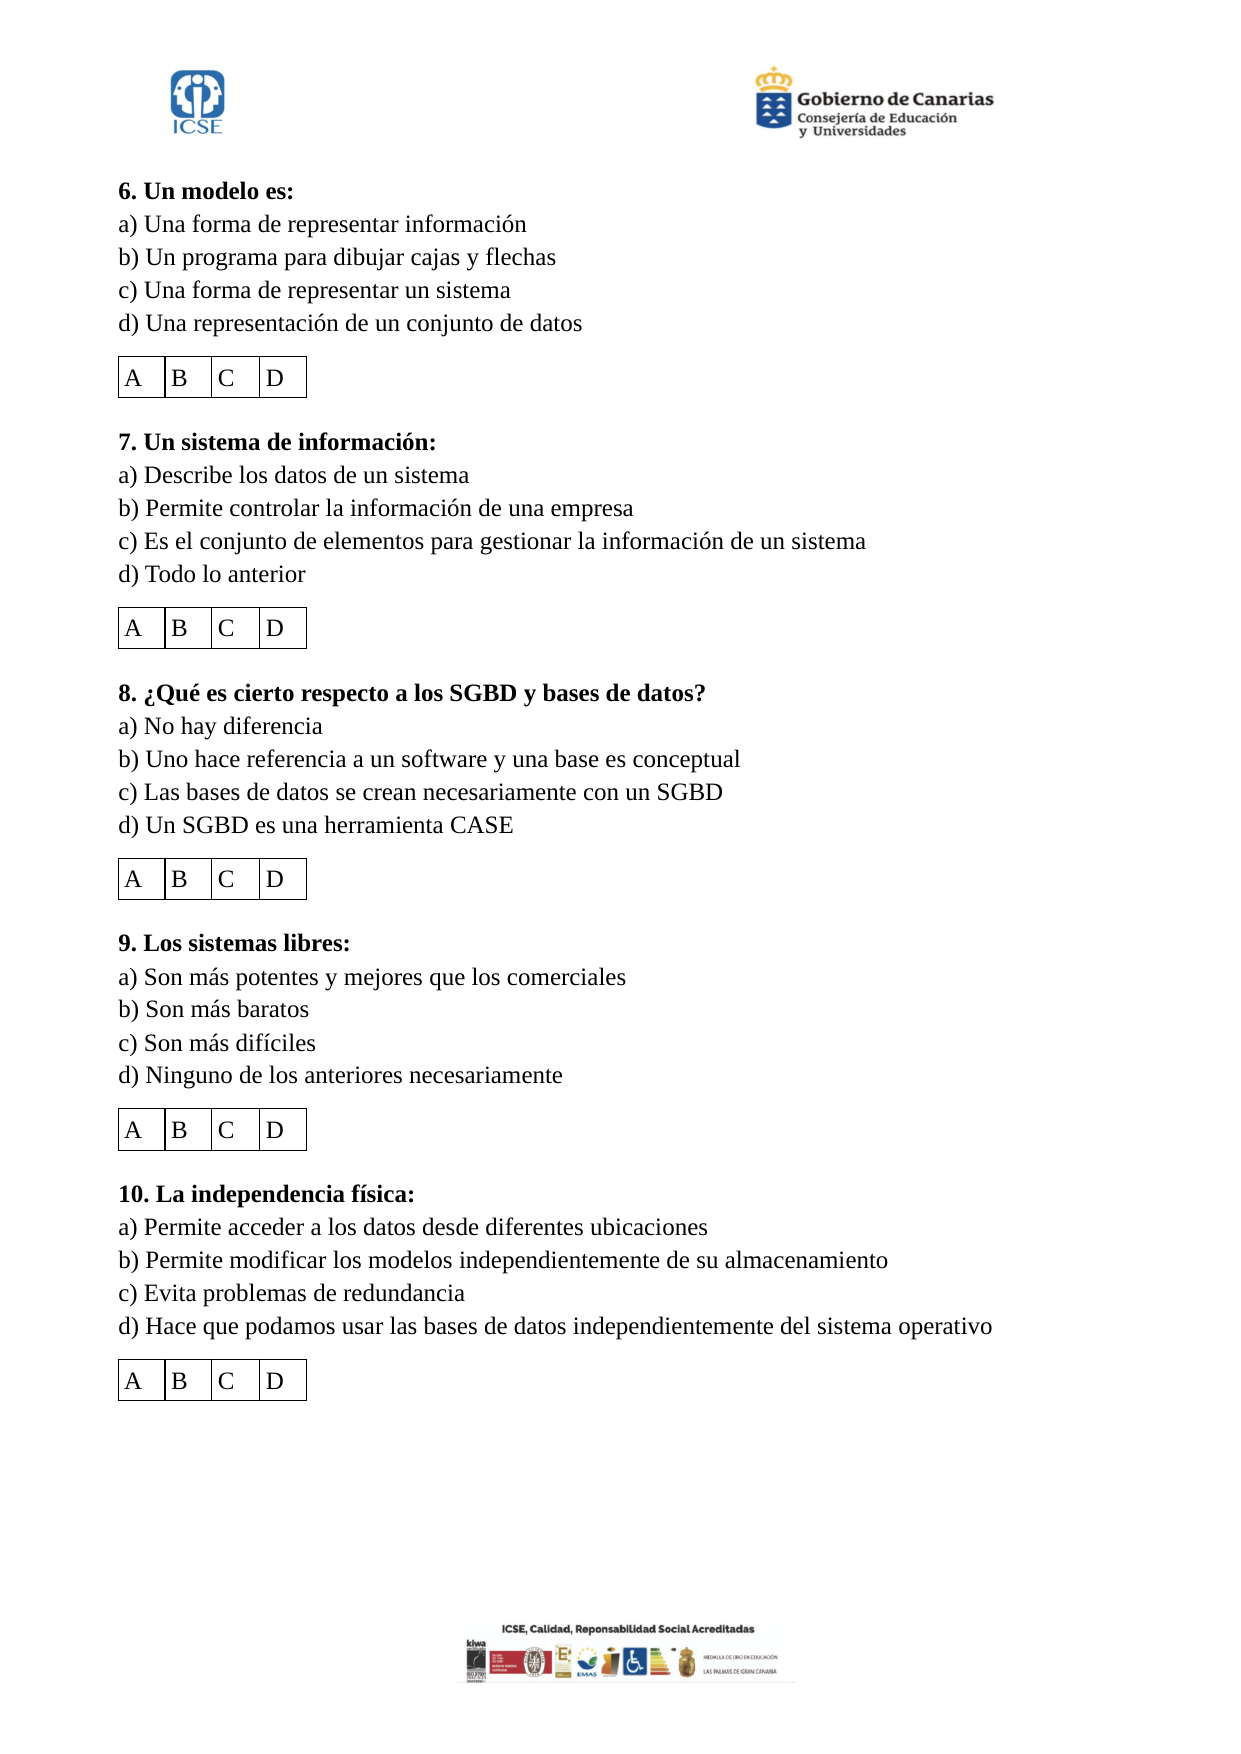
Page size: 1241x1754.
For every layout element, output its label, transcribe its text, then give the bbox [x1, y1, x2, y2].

table_header A [119, 357, 164, 397]
table_header B [166, 1360, 211, 1400]
text 8. ¿Qué es cierto respecto a los SGBD y bases de datos? a) No hay diferencia b) Uno hace referencia a un software y una base es conceptual c) Las bases de datos se crean necesariamente con un SGBD d) Un SGBD es una herramienta CASE [118, 678, 1122, 839]
table_header A [119, 859, 164, 899]
table_header B [166, 859, 211, 899]
table_header B [166, 357, 211, 397]
table_header C [212, 1109, 259, 1149]
table_header D [260, 1109, 306, 1149]
table_header B [166, 1109, 211, 1149]
table_header D [260, 608, 306, 648]
table_header D [260, 859, 306, 899]
table_header C [212, 357, 259, 397]
picture [443, 1607, 797, 1698]
text 7. Un sistema de información: a) Describe los datos de un sistema b) Permite controlar la información de una empresa c) Es el conjunto de elementos para gestionar la información de un sistema d) Todo lo anterior [118, 427, 1122, 588]
table_header D [260, 1360, 306, 1400]
text 10. La independencia física: a) Permite acceder a los datos desde diferentes ubicaciones b) Permite modificar los modelos independientemente de su almacenamiento c) Evita problemas de redundancia d) Hace que podamos usar las bases de datos independientemente del sistema operativo [118, 1179, 1122, 1340]
text 9. Los sistemas libres: a) Son más potentes y mejores que los comerciales b) Son más baratos c) Son más difíciles d) Ninguno de los anteriores necesariamente [118, 928, 1122, 1089]
table_header C [212, 859, 259, 899]
table_header C [212, 1360, 259, 1400]
table_header C [212, 608, 259, 648]
table_header D [260, 357, 306, 397]
table_header A [119, 1109, 164, 1149]
text 6. Un modelo es: a) Una forma de representar información b) Un programa para dibujar cajas y flechas c) Una forma de representar un sistema d) Una representación de un conjunto de datos [118, 176, 1122, 337]
table_header A [119, 608, 164, 648]
table_header A [119, 1360, 164, 1400]
table_header B [166, 608, 211, 648]
picture [165, 61, 1027, 151]
